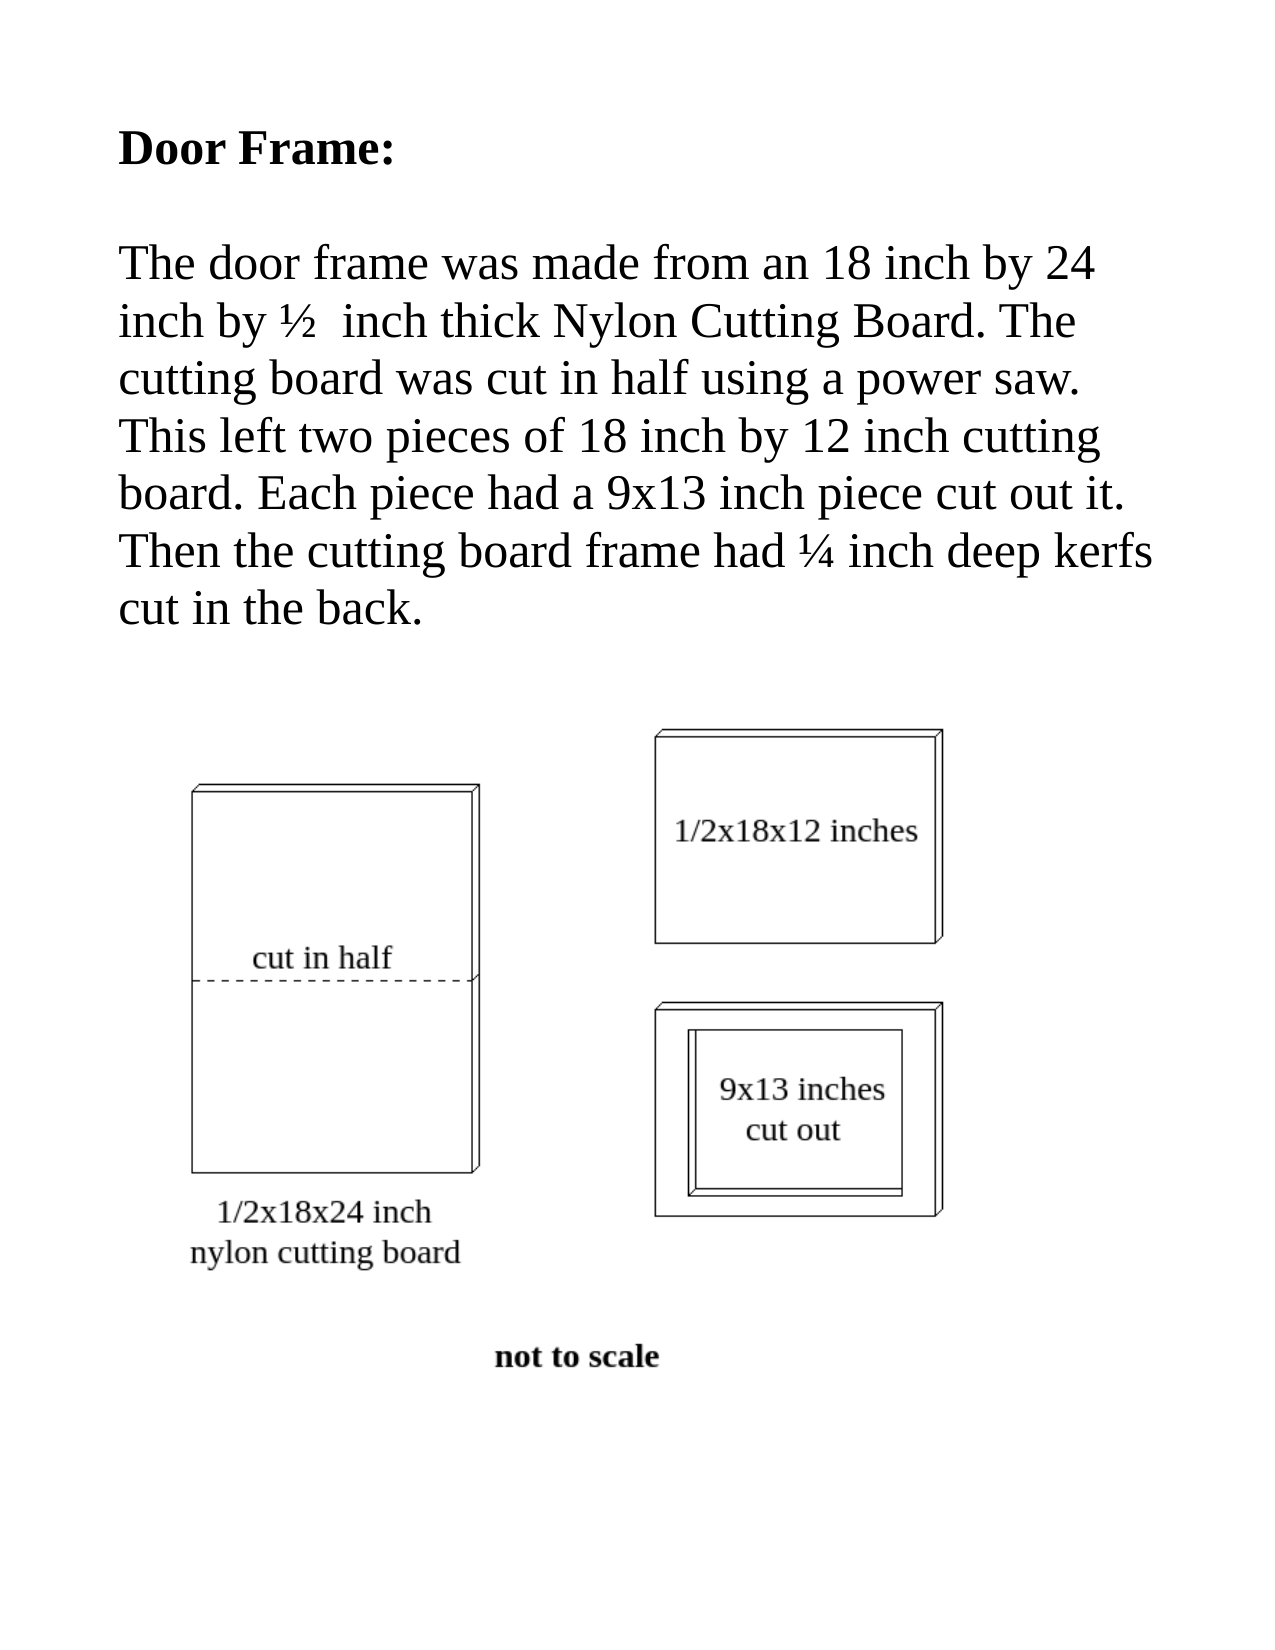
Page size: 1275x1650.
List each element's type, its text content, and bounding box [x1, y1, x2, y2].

text The door frame was made from an 18 inch by 24 inch by ½ inch thick Nylon Cutting Board. The cutting board was cut in half using a power saw. This left two pieces of 18 inch by 12 inch cutting board. Each piece had a 9x13 inch piece cut out it. Then the cutting board frame had ¼ inch deep kerfs cut in the back. [118, 233, 1157, 636]
picture [118, 693, 1157, 1386]
text Door Frame: [118, 118, 1157, 176]
